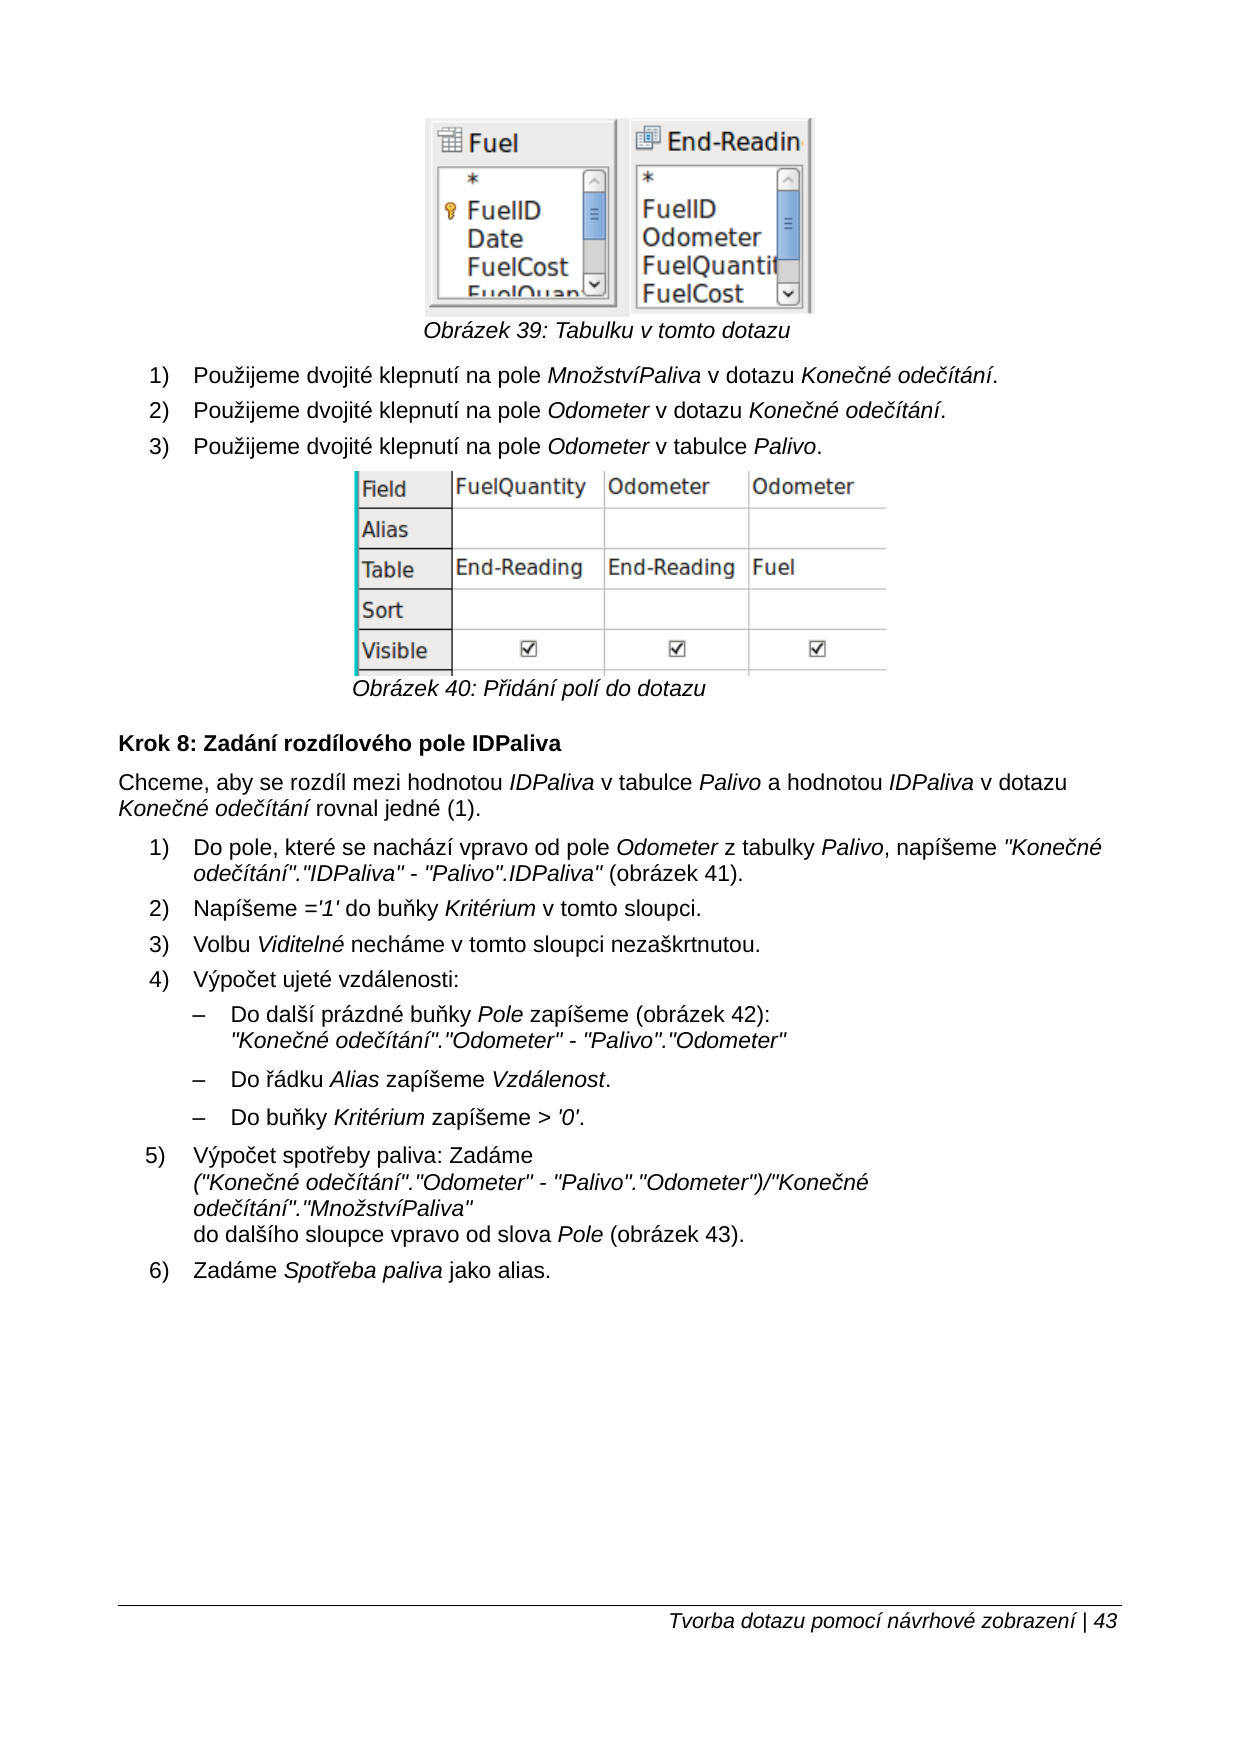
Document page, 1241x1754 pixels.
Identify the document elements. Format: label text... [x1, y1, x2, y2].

picture [354, 471, 886, 676]
picture [425, 118, 815, 317]
list Použijeme dvojité klepnutí na pole MnožstvíPaliva v dotazu Konečné odečítání. [169, 362, 1122, 388]
list Výpočet spotřeby paliva: Zadáme ("Konečné odečítání"."Odometer" - "Palivo"."Odometer")/"Konečné odečítání"."MnožstvíPaliva" do dalšího sloupce vpravo od slova Pole (obrázek 43). [165, 1142, 1122, 1248]
list Zadáme Spotřeba paliva jako alias. [169, 1257, 1122, 1283]
list Výpočet ujeté vzdálenosti: [169, 966, 1122, 992]
list Do pole, které se nachází vpravo od pole Odometer z tabulky Palivo, napíšeme "Konečné odečítání"."IDPaliva" - "Palivo".IDPaliva" (obrázek 41). [169, 834, 1122, 886]
list Volbu Viditelné necháme v tomto sloupci nezaškrtnutou. [169, 931, 1122, 957]
list Do buňky Kritérium zapíšeme > '0'. [192, 1104, 1122, 1130]
text Obrázek 39: Tabulku v tomto dotazu [423, 118, 817, 343]
list Napíšeme ='1' do buňky Kritérium v tomto sloupci. [169, 895, 1122, 922]
list Použijeme dvojité klepnutí na pole Odometer v dotazu Konečné odečítání. [169, 397, 1122, 424]
text Krok 8: Zadání rozdílového pole IDPaliva [118, 730, 1122, 756]
list Použijeme dvojité klepnutí na pole Odometer v tabulce Palivo. [169, 433, 1122, 459]
text Chceme, aby se rozdíl mezi hodnotou IDPaliva v tabulce Palivo a hodnotou IDPaliva v dotazu Konečné odečítání rovnal jedné (1). [118, 768, 1122, 821]
text Obrázek 40: Přidání polí do dotazu [352, 471, 888, 702]
list Do další prázdné buňky Pole zapíšeme (obrázek 42): "Konečné odečítání"."Odometer" - "Palivo"."Odometer" [192, 1001, 1122, 1054]
list Do řádku Alias zapíšeme Vzdálenost. [192, 1066, 1122, 1092]
